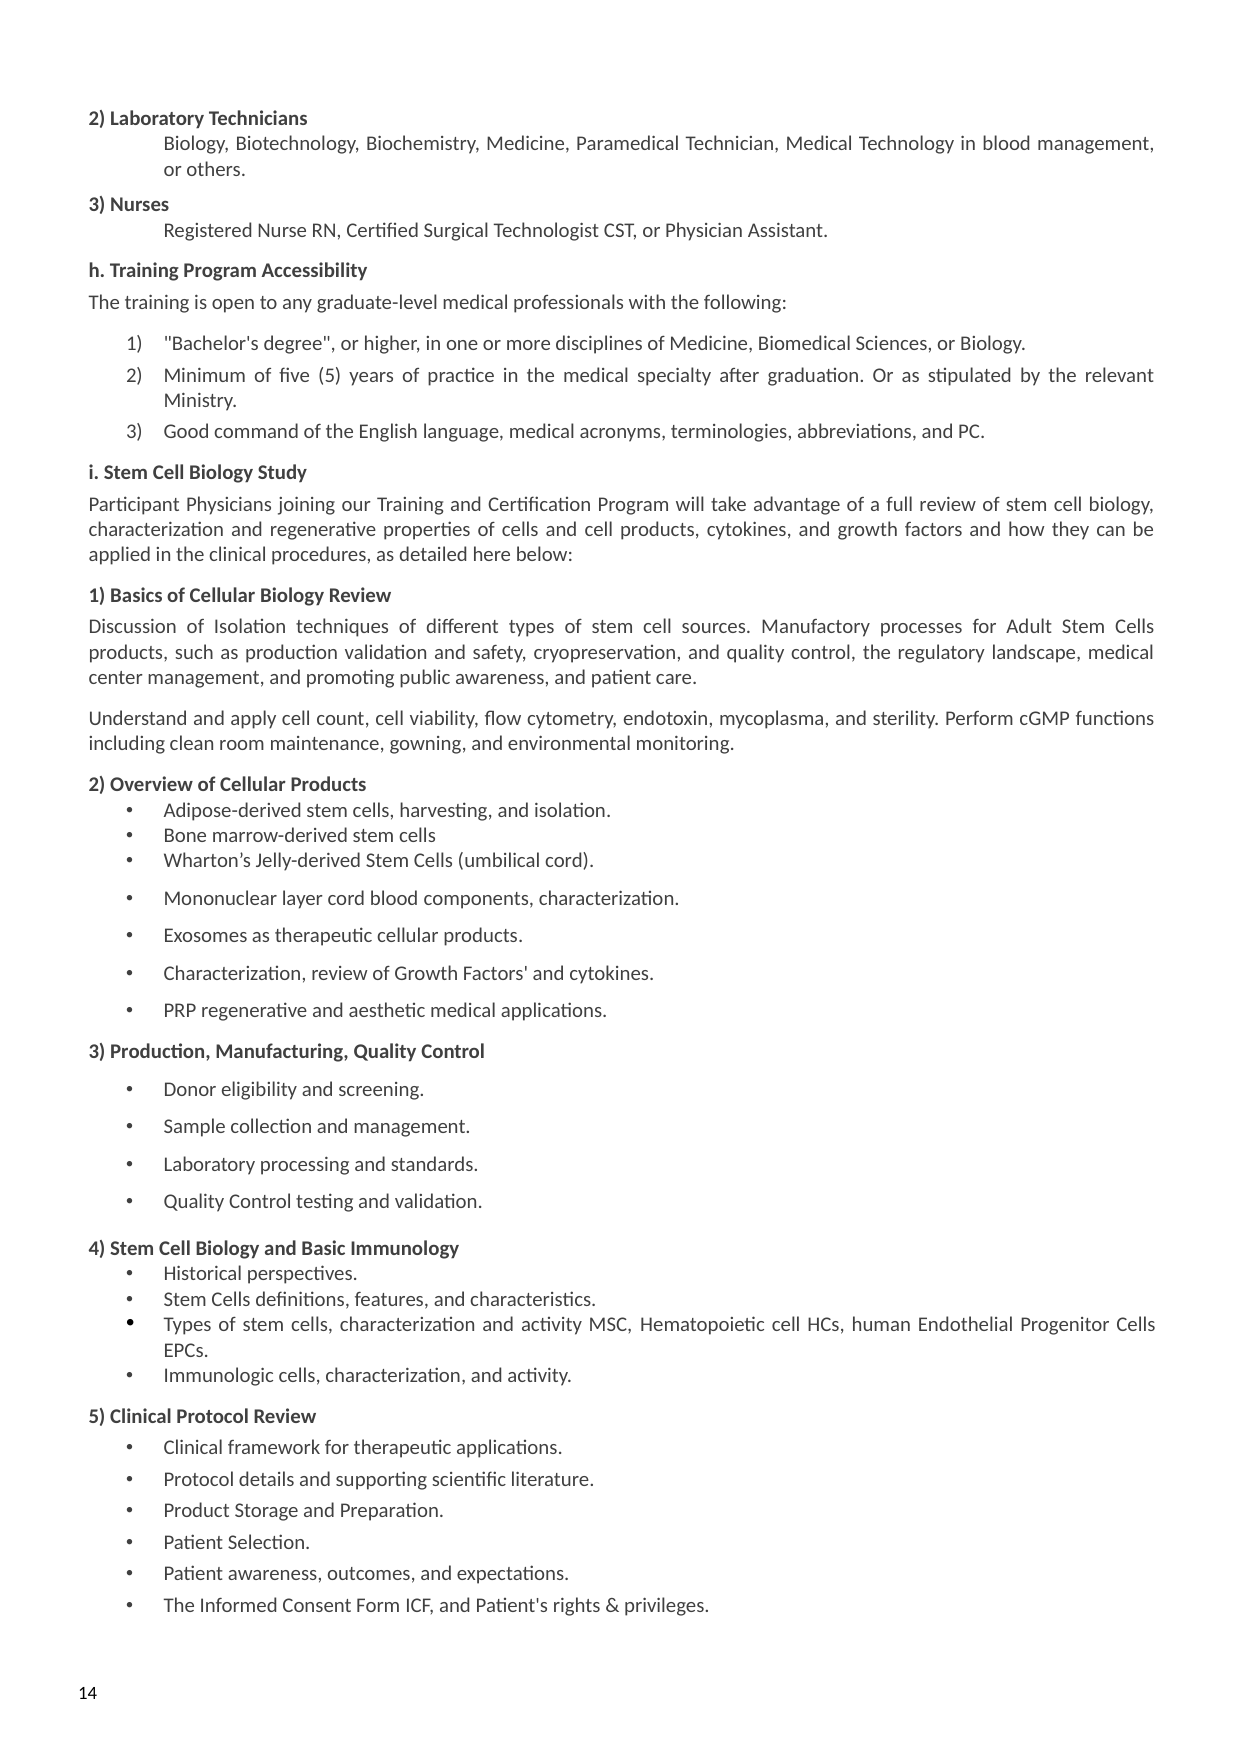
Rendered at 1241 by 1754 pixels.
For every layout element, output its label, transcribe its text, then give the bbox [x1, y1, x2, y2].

table_header American Regenerative Medicine and Stem Cell Therapy Center Comprehensive Preview By: Holland, LLC® Consortium – For Regenerative Medicine Projects for International Partnerships San Diego, CA 92124, U. S. A. “REGENERATIVE MEDICINE AND STEM CELL RESEARCH AND THERAPY CENTER” First, it must be pointed out that this “General Comprehensive Preview” is essentially based in its terms on the requirements of the US FDA, and it is a universal model that reviews the general concept of the Project to establish (Regenerative Medicine and Stem Cell Therapy Centers) currently approved in 167 medical centers in 35 countries worldwide, without relying on specific (administrative or technical) requirements that may be required by any regulatory body interested in the project worldwide, and we have the honor of extensively deliberating and consulting together on the rationale to achieve a common consensus text to realize this Project to meet your needs. 1. The Purpose To establish a highly credible and reliable multi-specialty “Research and Therapeutic Center” in “Regenerative Medicine Research and Applications and Stem Cell Treatment” for the benefit of the investor party, and operating with great responsibility and transparency under its auspices on a one-day-surgery system, under the Good Manufacturing Practice (GMP) form, the directives of the USFDA, and the relevant local authorities to help huge numbers of eligible patients (and noncritical cases) who are constantly being dispatched to receive treatment abroad despite its high cost and the hardship of travel. Giving the patients a new start to enjoy life is what we strive for every day. All our global medical centers use the same internal quality and efficiency regulatory system and receive the same training, scientific and medical qualifications, clinical protocols, medical equipment, technical support, supervision, follow-up, and documentation methods. Teamwork in these centers helps us make the best medical decisions to achieve the best patient outcomes. 2. Our Company “Holland, LLC®” Company (and its consortium 8 companies) was formed and registered in San Diego, CA, USA, under the laws of the State of California, designer and developer of “Regenerative Medicine” projects, with the vision to provide cellular therapy to patients suffering from medical disorders, chronic, degenerative, and genetic diseases worldwide. We are the leaders in designing and developing cutting-edge technologies based on stem cell, and its therapeutic biological properties, supported by leading biologists and biophysicists with a pioneering team in the area of stem cell biology researchers, physicians, and technicians with the experience to deliver the technology to those in need. We do not trade in medical devices, but rather we are a solid educational institution committed to providing science, knowledge, and training to clinicians and public awareness. “Holland, LLC®” Consortium” is keen to establish, develop, and support several state-of-the-art “Stem Cell Research and Therapy Center” specialized multidisciplinary, one-day-surgery facilities in "a Hospital, medical center or a clinic" under the auspices of the investor. Our primary focus is to design and develop novel treatment technologies for human diseases with state-of-the-art, stem cell-based therapies, and participate in setting its ethical rules. Stem Cell-Based Regenerative Medicine provides a new concept for treatments of diseases previously regarded as incurable. The company’s IP, Intellectual Assets, and medical technologies have been developed by our teams working on clinical and applied research and treatment projects at prestigious institutions over the past 18 years to promote and advance science, technology, and Good Practice of Regenerative Medicine applications. 3. Our Team Our Consortium is a coalition of world-class scientists, physicians, researchers, and business individuals. The group integrates state-of-the-art human stem cell technologies with top-level stem cell biotechnology, physics, chemistry, clinical, and therapeutic expertise from academia and industry pioneers in this domain. Our team members have been involved for the last 18 years in the development and writing of stem cell-based scientific studies and clinical protocols for health disorders, chronic, respiratory diseases, burns, spinal cord injuries. Our autologous adult stem cell technologies are well-developed and we have been using them in our worldwide Network (167) Medical Centers to treat many patients for the last 18 years indicates the trust we enjoy among clinicians and patients equally. 4. Project Management The project is managed by the Medical Director doctor appointed by the project owner / investor party. We can also take over the project management task in coordination with the Medical Director, through our international executive team members for the interest of the project owner under agreement between the two contractual parties. 5. Contract Term As a result of the project's reliability, efficiency, and the need for its services, the first contractual term is Five (5) consecutive calendar years, subject to extension by agreement of the two parties or their legal representatives. 6. Our Services (Pre-Opening) Phase I: PROJECT CONSTRUCTION (From Setup to Opening) (#21) We aim to establish an advanced specialized medical center for same-day surgery for treatment with autologous adult stem cells. Our primary responsibilities during the establishment phase and until the center is launched include establishing an integrated and independent specialized medical unit that provides second-generation cell therapy services to qualified patients within the scope of helping in the treatment of more than 23 chronic and incurable diseases. The Price-Quality Ratio of the project design is simply the best as it is non-commercial (we are a not-for-profit organisation); you get a lot of benefits in return. These primary duties can be briefly summarized as follows. Implementation will commence after the signing of the cooperation agreement between the two parties.: Provide US approved advanced cellular therapeutic technologies of the Second Generation regenerative medicine applications: Adipose-derived stem cells, harvesting, and isolation. Bone marrow-derived stem cells Wharton’s Jelly-derived Stem Cells (umbilical cord). Mononuclear layer cord blood components, and characterization. Exosomes as therapeutic cellular products. Autologous PRP burn tissue reconstruction, regenerative and aesthetic medical applications. NK Cells: Innovative immunotherapy therapies using natural killer NK-cells. CAR-T: Chimeric antigen receptor T-cell immunotherapy therapies. Peptides: Therapeutic applications in regenerative medicine. Allogeneic PRP: Platelet-rich plasma from donors. Nanorevive: Nano-regeneration technologies. Characterization, review of GF's & cytokines. Assisting in the application procedures and obtaining the "initial approval" to establish the project from the regulatory body of the Ministry of Health. Assist in complying with MOH requirements through all project establishment stages. Formulate comprehensive assumptions for the project's technical and economic Feasibility Studies. Develop a technical geo-economic assessment study for the recommended center location and the economic viability of the best location. Create floor interior architectural designs for the project (Initial schematic, engineering design development, and final working drawings), and project construction manual. Provide contractors with direct engineering consulting services locally during the construction phases. Offer consultancy for interviews with candidates nominated by the project owner from doctors, technicians, nurses, and local administrators to nominate the most suitable to work in the center. We uniquely provide our exclusive registered clinical surgical protocols for cellular procedures, covering over 23 major chronic hereditary diseases, as well as 15 research protocols and 9 protocols for laboratory cellular procedures. Protocols' validity is to be renewed annually. Provide limited-use licenses for intellectual property rights, Information Assets, exclusive ownership of training programs, exclusive surgical protocols, cell procedure technologies, laboratory medical devices and software, limited recognition for the use of exclusive know-how rights, and medical education curriculum. Supply lab equipment, medical supplies, and consumables, and carry out pilot testing at the project site. Offer comprehensive accredited training for the local team (2 doctors and 1 Lab technician) in regenerative medicine and cell therapy, and granting medical practice certificates and international accreditation in the investor’s country (or abroad). Classroom and hands-on training will be at one of the following locations, provider's option. Cellular therapy center, country of the investor. Training Center, California or Florida, U. S. A. Training Center Brussels, Belgium, Training Center Valencia or Madrid, Spain, Training Center Istanbul, Turkey, Training Center in Cancun, Mexico, Academic Endorsement and Accreditation. Our training certificates are internationally accredited by four prestigious elite universities with prestige and scientific heritage, and distinguished educational and scientific research institutions. Apply risk management program to define risk planning, risk identification, qualitative and quantitative analysis of the risk, risk response, and monitoring the effectiveness of risk management. Provide specialized training for administrative staff in developing skills, managing daily work, and upgrading client service quality (granting certificates). Manage the (first) campaign for stem cell treatment and regenerative medicine public awareness, education, and marketing strategies. Interviewing and medical examination of the number of patients applying for treatment during the establishment period and preparing waiting lists for those qualified to begin treatment from the opening day. When required, provide the project with specialist doctors licensed to work with stem cells to employ them in return for encouraging compensation. Support applications for entry visas to the USA (Mexico and Europe) to enhance the participation of physician candidates in our training programs & medical conferences. To safeguard the rights of our project owners, (its investors, and shareholders), all members at the center are required to sign and adhere to an industry-standard Confidentiality Agreement before their first day of work. All members of the center are required to sign a binding pledge committing to uphold the internal work system during their tenure and for 3 years following their departure. Breaches or misuse will result into heavy monetary fines. Phase II: PROJECT OPERATING SERVICES AND SUPPLY CHAIN PROTECTION (Post-Opening) (#30) To enhance the sustainability of the accredited institutional work and to safeguard the unparalleled service standard, quality, and warranty throughout the contract period, we have designed the below-listed integral package of project operating services, that are considered the most comprehensive and goal-achieving worldwide. The following Project OPERATING Services Package will be automatically launched simultaneously with the opening of the Center to ensure its continuity: Our organization shall appoint a "site ِProject Administrative Manager" for the center to manage its daily activities in cooperation and coordination with the center's medical director. Our organization will cover all costs for the contractual duration. A 24/7 medical and technical advisory services to local physicians to assist in accurate diagnosing and selecting the suitable therapeutic protocol for the targeted patient. This may include office evaluation, physician’s evaluation of X-rays, review of medical records, and telephone consultations. Support from collegial experts around the world. Our global network of over 660 doctors in 167 centers will deliver 24/7 cooperation and instant medical support to the center doctors. Sharing the risks and committing to legal responsibility for the outcomes of applying our surgical protocols in treating patients. Renewal of the annual licenses of the protocols, updating, and adding new ones, at our cost. We maximize revenues, achieve sustainable cash returns on investment, and grow returns while meeting our sales targets. We focus on effective management of invested capital and operating assets and liabilities. We safeguard shareholders' rights and ensure long-term returns. Our policy is to balancing business prospects with financial needs for the Project sustainability and growth investments. Our US medical and technical team will, at our cost, make, four (4) annual visits to the center from the United States for training and to renew procedures. We uniquely provide a free product lifetime manufacturer's WARRANTY for lab devices and equipment lifespan, and a free maintenance service throughout the contract period, including the replacement of factory-defective units with new ones at all times at our cost. We apply risk management and internal governance system support, our international executive team will directly supervise and oversee the center's daily activities 24 hours a day, throughout the year. We locally conduct four (4) medical awareness and educational Marketing Campaign Programs each year, including digital media, live seminars, conferences, workshops, and online meetings for the public, doctors, researchers, and scientists that include patient recruitment and education. Provide, at our cost, marketing and technical data on cellular products, brochures, educational materials, medical literature, posters, pictures, and videos to aid in sales. We grant the Center, at our cost, the right to use our documentation and data center and software to issue MOH monthly digital Work reports, and to document and record medical reports. Ensure a stable supply chain against price fluctuations for the center’s daily needs by providing the necessary medical disposables for the center’s operation. We launch a “Medical Tourism” program to attract new patient tourists, visitors, and those from neighboring countries to the center generating additional income. We provide training for the employees or Sales Associates of the Center to gain a sufficient level of effective sales techniques, and therapy knowledge, features, benefits, use, and its marketable attributes. We will firmly grant the limited right to use our exclusive intangible assets such as trade names and reputation, logos, proprietary technologies, copyrights, websites, and software licenses. We will pro-actively collaborate with health insurance providers and banks to offer preferential payment loan terms for the center's clients, or the treatment cost could be covered by the government. We will grant direct access to our research network database to view reports and studies in the latest regenerative medicine clinical trials. We will follow up on patients' medical condition after therapeutic procedures for Five (5) consecutive years to document treatment safety and efficacy. We will actively contribute to improving local medical competencies through conferences, seminars, specialized training and education courses in regenerative medicine. The center's research activities will be significantly enhanced through twinning opportunities and hosting doctors from partnering institutions for graduate studies in regenerative medicine at elite American universities in the U.S. Provide patient referrals to generate additional income. Offer personal liability insurance for doctors and nurses from companies like Lloyd's International Insurance or others, against a suitable additional cost. Apply and evaluate the center’s key performance indicators (KPI 's) to improve and differentiate it from other competing projects in the region. Assist your research team in conducting and publishing studies, research results, and clinical trials in regenerative medicine in trusted international medical circulars. Help with visa applications to the U.S. (Mexico and Europe) to facilitate the participation of qualified doctors in our medical courses, conferences, scientific seminars, and periodic workshops for the contract period. Support the creation of a strong and sustainable project competitiveness programs in the regional market. Assist in planning and implementing significant project expansions, both horizontal and vertical, starting from the second year, that are to be funded by project net profits generated in year one. The Center offers free Community initiatives that provide essential treatment annually to help patients in need, including those facing financial hardships, individuals with disabilities, and clinical research volunteers, all at no cost. We are committed to providing the following unique features and benefits in our international partnerships to support investments and ensure project success in order to have a strong competitive edge. Highly Reliable Business Partnership. High-quality, certified products and independent solutions. Up to 40% price discounts advantage compared to other current market options. Save costs with full project ownership. Minimize time loss and use fewer resources. High-quality, cost-effective components. On-time delivery of machines and consumables Continuous training & education live & on-line. To ensure Project Sustainability, we stand out from others by providing (51) unique services. 7. Cost of Comprehensive Post-Opening Operating Services The compensation value for all actual costs of the comprehensive technical and consulting Operating Services (paragraph 1 - Phase II) above will be covered by the project's revenues. This is a collaborative approach to invest in supporting project infrastructure, design, planning, development, data upgrading, and management, to create unique and sustainable positive financial results, revenue outcomes and value; providing knowledge and ability throughout the largest package of effective services to maximize owners' (and shareholders') returns, establishing a competitive sustainable, resilient, and thriving project ideal business model. 8. Intellectual Property (IP) and Intellectual Assets (IA) Our Corporation is cautious not to disclose our intellectual assets in the area of cell culture procedures, research and technologies of cell types, and combinations of cell types used. We view our intellectual assets (trade secrets) as equally important as our IP. Our strategy includes the procurement of domestic and US and foreign patents in key markets for novel technologies relating to our core technology as well as such collateral technologies that are intended for product development and commercialization. While we disclose compositions and processes in our patents, not all processes are disclosed and remain as intellectual assets (trade secrets) within the corporation. This exclusive property also includes the intangible assets represented by the intangible moral rights associated with the use and attribution of our trade names, logos, goodwill, patents, copyrights, and our websites and social media platforms as well as acquisition rights of software licenses we use. 9. Project Business Model Strategy We provide intensive, hands-on stem cell training to qualified physicians and high-level medical professionals worldwide. Our curriculum includes everything from regenerative medicine fundamentals to the latest peer-reviewed medical protocols to equip physicians with deep knowledge and the latest in regenerative medicine techniques. Through our stem cell training programs, we enable physicians to provide life-changing medical solutions for patients. We share the latest therapeutic methods, medical know-how, and technological facilities with medical professionals through our courses, seminars, conferences, and workshops on regenerative medicine science, stem cell therapy, and cellular treatment procedures. We establish an accredited licensed treatment center multispecialty, equipped with an (in-house) laboratory specialized in doing cellular therapy lab procedures and licensing the med and technical team. We intentionally avoid and correct inaccurate misconceptions regarding stem cell-based treatment applications whenever necessary. Our promotional rhetoric is evidence-based and does not go beyond credible safety and efficacy data and relevant regulatory approvals. 10. Our Stem Cell Treatment Technologies Our medical and scientific research team has well-developed autologous adult stem cell technologies which are currently applied in our (167) medical centers globally to treat many diseases. In consent with the MOH regulations, the training covers the following three advanced innovative clinical technologies in regenerative medicine and investigational stem cell research and treatment: Autologous adult adipose-derived SC Treatment Autologous Bone-Marrow-derived SC Treatment Autologous adult Platelet-Rich-Plasma isolation and processing 11. Our Clinical Protocols Our team has developed advanced and efficient clinical peer-reviewed protocols for the treatment of several types of chronic diseases using immunotherapy as a leading advancement in medical science, with rigorously evaluating the quality, safety, and effectiveness of each new cellular intervention. They are extensively validated to ensure specificity, enabling faster progress in target validation, pathway discovery, disease research, consistent, reliable results, and more. These clear, comprehensive, and up-to-date protocols from our experts and collaborators will help doing clinical procedures with consistent, accurate results. We do not claim, intentionally or implied, that any applications (or potential applications) or therapies using autologous adult stem cells can work for any disease condition listed below or not listed, rather we endorse our solid scientific protocols backed by evidence-based positive results, and this is what we announce to the patients and urge them to do their research (consulting with family members and their doctors) based on the options we give them so that they can make their best voluntary informed decision. All of our approved cellular treatment protocols, in addition to our clinical 23 protocols in (procedures for aspiration of adipose tissue) in the clinic, and cell processing 5 protocols (harvesting of SVF cells from adipose tissue) in the laboratory, are to be disclosed after concluding the contract. Our unique stem cell transplant (23) clinical protocols are our registered scientific product of Intellectual Asset IA proprietary accredited for medical procedures and stem cell treatment technologies. These protocols provide a novel platform from advanced therapies to clinical preliminary diagnostics to bring successful solutions to patients and are considered a ground breakthrough to develop more future protocols shifting the traditional clinical therapeutic paradigm. a. Health Services and Clinical Therapeutic Protocol Applications The medical center health services apply our clinical protocols for therapeutic procedures to help in treating the following disorders: Autism Spectrum Disorders, Parkinson's, Diabetes T1, T2; Critical Limb Ischemia; Diabetic foot, Duchenne Muscular Dystrophy DMD, Alopecia, Congestive Heart Failure, Status Post Stroke, Multiple Sclerosis MS, Rheumatoid Arthritis, Osteoarthritis, Orthopedic conditions (intra-articular injections), Multiple Spinal Cord Injuries, Spinal Muscular Atrophy, Chronic Obstructive Pulmonary Disease COPD, Pulmonary Fibrosis, Angiotrophic Lateral Sclerosis ALS, Macular Degeneration, Renal Failure, Systemic Lupus Erythematosus, Erectile Dysfunction ED, Incontinence, Facial Cell Assisted Fat Transfer (Aesthetic), General Anti-Aging, Neurological (several), Autoimmune (several). In addition to reconstructive, cosmetic and reformation treatment applications for face, body and extremities, skin burns, scars, and hair transplantation. These protocols are done in the physician’s office (in minor surgery outpatient room under conscious local anesthesia), using autologous adult stem cells at the point-of-care, within the same procedure on the same day, with minimal manipulation and minimum risk, without violation of current FDA instructions or the applicable MOH regulations. In addition to our laboratory protocols for processing the biological product and isolating stem cells. Our 10 research, 5 clinical procedures, and 23 therapeutic protocols have been refined at the University of California, San Diego UCSD School of Medicine where many of our staff currently work or have worked in the past. We work around the clock and tirelessly, as we make more progress we shall add more stem cell treatment options for more diseases to maintain our pioneering status of the most advanced and comprehensive stem cell therapy program using cutting-edge technology of cellular treatment. 12. Cellular Treatment and Cellular Products We have pioneered an advanced and comprehensive stem cell therapy program and offer treatment at large using cutting-edge technologies of stem cell therapy. The intended therapeutic use of stem cells is homologous and within the cells' native physiological context. for example, the transplantation of hematopoietic stem cells to regenerate the blood, or the use of adipose-derived stem cells to support osteoarthritis. In cellular treatments, autologous adult stem cells (from adipose tissue or bone marrow aspirate) are used, in line with the Federal Instructions of the US FDA and the Regulations of the Ministry of Health. 13. Stem Cell Treatment Standard Operating Procedure SOP Autologous adult stem cell procedures are delivered in a hospital, or a medical center. After informing the patient of the medical data about his condition, and signing the Informed Consent Form ICF (by the patient, or one of his parents or his legal guardian), stem cells are removed under local anesthesia from a patient’s bone marrow, or adipose tissue, then stem cells will be processed using U.S. FDA processes and in line with MOH regulations, in the stem cell lab for cell deproteinization, homogenization, centrifugation, purification, desalting elution, neutralization, incubation, stabilization, characterizing, quality check, and quantification as per the intended cellular therapeutic application, then transplanted to the patient using various methods depending on the type and severity of the disease and the patient condition, such as intravenous administering, via a catheter using angiography, or direct injection into the target area by way of surgery, or retrobulbar injection for the best therapeutic benefit. As per the nature of the illness, Bone Marrow derived Hematopoietic Stem Cells and Autologous Adult Mesenchymal Stem Cells are harvested from Bone-Marrow-derived Stem Cells (or autologous adult stem cells derived from adipose tissue). It is extracted from the marrow aspirate of the iliac crest (the medullary space) at the top of the hip bone, by a thick (Trocar, or Trochar, puncture needle) that reaches the iliac crest, and bone marrow aspirate is sucked out of it under local anesthesia (conscious) in complete safety. Stromal Vascular Fraction (SVF) is harvested from adipose tissue (from the lower abdomen or the inner side of the thigh) by a minimally invasive procedure, completely safely under local anesthesia in a completely sterile, closed, and controlled procedure. Isolation of the SVF cells from fat tissue is a rather simple process. The complete process, including pre-conscious local anesthesia procedure, isolation, and the injection of Stromal Vascular Fraction SVF cells only takes about four (4) hours and is performed in a clinic. The procedure is usually well tolerated and has been clinically confirmed as safe and effective within scientifically and ethically accepted high ranges. a. Outpatient Preparation Doctors spend 20-30 minutes with patients doing a brief history and physical examination and answering questions. The goal is to confirm the treatment plan and do a simple check of the heart and lungs. Patients are then taken to the treatment room where the surgical assistant (Registered Nurse RN, Certified Surgical Technologist CST, or Physician Assistant) and the treating physician greet them, confirm allergies, treatment plan, site for harvesting, and eventual deployment. Once this is confirmed, the patient is prepared for mini liposuction. Patients will be handed pre-operative written instructions and medication instructions. It will be explained that although this is a minor procedure involving a small puncture, it could be expected to be “mild sore” for a couple of days. b. The Clinical Procedure After injecting the local anesthetic, fat tissue is obtained via liposuction. Next, the patient is taken to a comfortable room to rest. The data report is saved and placed on the patient’s chart. The physician fills out an operative report after the procedure and cell counting. c. Deployment Protocols The biological product is treated in the laboratory with minimal degrees of external manipulation and processing to separate the cells of the Stromal Vascular Fraction SVF from the adipose tissue collected from the patient, purify them, rinse and filter them, determine cell viability, safety, and number to prepare them for deployment in the disease site in the patient’s body. The laboratory closed procedure takes about three hours. When the Stromal Vascular Fraction material is ready, deployment is performed by the licensed specialized physician according to prescribed research protocols by the treatment team depending on the condition being treated. In some complex illness cases (such as spinal cord injuries, heart, lung, urinary tract, or other ailments), the licensed specialist physicians in the center may, following a signed written agreement, pursue the assistance of a consultant, or specialist physician in such complex cases, to administer the stem cell injection procedure at the designated site in the patient’s body. This is following the medical specialty and expertise of the external physician colleague (an outsourcing contractor) assisted by the medical and nursing backing team at the center. d. Patient Discharge The patient is then given discharge instructions, with a package of recommendations, instructions, and contact information, and sent home. Post-procedure follow-up. Subjective and objective outcomes are followed up at baseline, quarterly for 60 months, and then annually to document each case. In more detail, the center follows up on potential adverse events with the patient when they occur and records them according to the following varying periods: at the time of the procedure, one day after the therapeutic procedure, after one week, after one month, every three months up to 60 months (5 years), then every year. It is unlikely to expect any negative effects after one year, although the center will continue to monitor and document the condition of its patients throughout their lives (as long as possible). 14. Types of Stem Cells We Use Autologous Adult Stem Cells are collected from Bone marrow or Adipose-derived stem cells in an autologous transplant, the patient donates stem cells to himself/ herself. This procedure is carried out under the US FDA instructions, and the relevant local regulations. Adult (somatic) stem cells, which include mesenchymal stem cells (MSCs) are further divided into non-culture forms, also known as Stromal Vascular Fraction (SVF). Currently, two common types of MSCs are easy to use, in the bone marrow (bone marrow), and in adipose tissue - which is a more abundant and widely available source of cells in the body, compared to bone marrow. Adipose tissue can be harvested in large quantities from several areas of the body, with minimal risk of morbidity. On average, Bone marrow produces 500,000 stem cells per one cubic centimeter, and the availability of these bone marrow-derived stem cells declines after age 55 in all patients, while an average between 30 million and 99 million of stem cells can be isolated per cubic centimeter from human adipose (fat) tissue. Adipose-derived stromal cells (ADSCs) meet the following three minimal criteria: (i) plastic adherence; (ii) expression of CD34+/CD45−/CD31−/CD13+/CD73+/CD90+ markers; and (iii) tri-lineage differentiation potential. Briefly: 1). Autologous Adult Stem Cells (donor and recipient are the same person): a. Adult stem cells of the vascular tissue complex (SVF) from mesenchymal cells derived from adipose tissue- Adipose-derived Mesenchymal Stromal Vascular Fraction (SVF) Stem Cells. b. Adult mesenchymal stem cells and bone marrow-derived adult hematopoietic stem cells (BMSCs)- Bone marrow-derived Mesenchymal and Hematopoietic Stem Cells HSC's. c. Platelet-Rich Plasma PRP (autologous and allogeneic) contains growth elements. 2) Allogeneic adult stem cells (from a donor) may be used from the following sources, under our approved procedural protocols and per applicable laws in each country. Umbilical cord blood UCB Placental blood and placental tissue Wharton's Jelly Malevolencies Stem Cells Peripheral fluid (in the uterine sac) Venous Blood Exosomes NK-Cells CAR-T Cells (genetically modified for Cancer treatment) 15. Project Description The specific project design reflects a multi-specialty Medical Center operating in a same-day-surgery system under the regulations of the Ministry of Health, and relevant laws. The Center adopts the comprehensiveness principle in providing regenerative medicine and adult autologous stem cell research and therapeutic services under one roof, working within one well-organized and self-disciplined team actively participate in developing ideas and proposals away from administrative or routine complexities to help patients recover from (or relieve pain derived from) several disorders, chronic degenerative and aging diseases, blood and autoimmune diseases, skin burn restoration, and necessary aesthetic improvements, using adult autologous stem cells from bone marrow, adipose tissue, and platelet-rich blood plasma and cell growth factors. The center caters to scientific research in regenerative medicine and encourages local academicians, scientists, researchers, and physicians to carry out their studies, research, and investigational clinical trials at its laboratories assisted by its medical and technical staff. The center applies the U.S. most advanced techniques and contemporary clinical protocols in regenerative medicine and stem cell therapy that are currently in use by 167 medical centers in 35 countries and according to U.S. FDA Federal Regulations. 16. Project Infrastructure (assumption) The Stem Cell Research and Treatment center will be established under the technical and engineering requirements of the MOH, related to the establishment of a research and treatment center in Regenerative Medicine and Stem Cell applications. a. Plot Area and Geographical Location The area of the plot of land on which the center is to be constructed ranges about (200 sq.m.) and up to (1000 sq.m.), or larger, depending on the volume of the investment and available financing fund. The plot is to be on a main (public) road, or in a service area, provided that the necessary permits for construction are obtained from the relevant regulatory authorities. b. The Building The center is to be established in a building, with one or more ground floors, within a hospital, or in an independently located facility, but close to a hospital within the geographical area, to manage an emergency or other complications that may arise during the operation. An ideal center will have about 20-22 sectional workspaces. c. Facilities of the Center Consultation clinics (doctor's office) of not less than two (4), with an area not less than (4 x 4 meters) for each, containing an attached bathroom, and recovery area. Attached laboratory specializes in producing platelet-rich plasma, separating blood cells, and producing cells and dealing with them. It includes air filtration technology and engineering design specifications approved in operating rooms. Administrative Wing, which will include the director's office, personal assistant, nursing and technical staff rooms, other rooms for admin officer, accountant, general and technical services, doctors’ lounge, etc.). Details: The suggested concept for the building of the following facilities is subject to the number of eligible physicians available, and number of cellular treatments to be carried out per day. (All details will be disclosed after conclusion of the contract). We can think together to build the best practical vision for the center to satisfy the Societal needs of the patient at the highest possible level of quality, well-being, and luxury. There is a crucial positive impact to reducing the construction cost and time when building the center in a working hospital (investment capital will be far much less). Due to the availability of the most requirements for the project’s infrastructure in the hospital location. Our technical team (doctors, engineers, and technicians) will attend and supervise the construction phases until the opening and inauguration of the center. 17. Preparation and Completion Time The period of establishment, preparation, and operation of the center depends largely on flexibility in obtaining regulatory approvals from the relevant government agencies, as well as the planned size of the center and the type and number of cellular treatment services provided. It can be noted with confidence, from our experiences gained from the establishment of the current medical centers, that the time required to establish the center from the date of receiving the contractual payment from the beneficiary (and handing over the qualified vacant location designated for the project, with all regulatory permits, cooling, electricity and fire-fighting systems in place), until the opening day is about (4) four months. The opening ceremony will take place in the next (the fifth) month. 18. Project Construction Phases SERVICE 1 - PROJECT PREPARATION Preparation and establishment “Cell Therapy Center” This service includes, but is not limited to, the following: Contribution to satisfy local regulatory requirements, Project technical and economic feasibility studies, Market research, Patient safety and public awareness programs, Project concept general design, Project interior design, License rights to use our U.S. registered therapeutic protocols and cellular technologies transfer, Supply, installation, and commissioning of Lab and doctor equipment, International tailored training and accreditation certification for all operating staff, Site construction direct supervision and follow-up, Project preliminary and final inspection work, Others. SERVICE 2 – LABORATORY PROJECT PREPARATION. Preparation and establishment of an annexed laboratory for Regenerative Medicine and Cellular Therapy Applications. This service includes, but is not limited to, the following: Submitting a feasibility study for the annexed Specialized Laboratory requirements (not a standalone general service laboratory type), training technicians, and issuing an approved international practice certificate for them. We design the complete annexed laboratory: Workstations, laboratory medical furniture, and analytical systems as well as carry out the supply chain and supply chain for the complete annexed laboratory facilities respectively. When building a new laboratory space, our design team typically includes an architect, contractor, installer, electrician, mechanic, plumber, manager, and involvement of the laboratory manager. Note: The Beneficiary Party (Owners and Management of the Medical Center) shall assist to provide appropriate personal safety and accommodation requirements (housing and accommodation) in its country for the first party team during the construction period. The dynamic nature of biomedical research and the cost of laboratory construction have led to the predominant use of a modular (typical) design that allows the in-house laboratory to be reconfigured and expanded as needed while keeping construction costs to a minimum. Pre-project work: Initial general assessment and requirements assessment for set-up, installation, and commissioning of a comprehensive high-handling in-house laboratory specializing in regenerative medicine applications, cell therapy, and tissue handling, preparation of initial report, cost, and delivery time. SERVICE 3 – TRAINING AND CERTIFICATION Training program and accredited Certification license to practice research and therapeutics in regenerative medicine and stem cell applications. For details, please refer to Clause (Training Programs) of this document. SERVICE 4 - MEDICAL EQUIPMENT, TOOLS, SUPPLIES AND CONSUMABLES. Our products are Peer-reviewed and compliant with the US FDA Good Manufacturing Practice (GMP) system that ensures all items are produced and controlled according to approved Quality Standards. Appendix (A) to this document - Supply of medical equipment, tools, and supplies for the Project. Note: The beneficiary party (Cell Therapy Center) is obligated to purchase and supply medical services and materials (devices, tools, medical supplies), and consumables (kits at preferential prices), necessary to carry out the work of the center, exclusively from Holland Limited for the duration of the legal working period of the establishment. SERVICE 5 – TECHNOLOGY TRANSFER (IP) AND (IA) INTANGIBLE RIGHTS Clause (12) - Intellectual Property and Intellectual Assets. The following order outlines the various phases of project establishment and development. Phase 1: Project Construction and Validation Applying for a Preliminary Regulatory Permit to start the work. General planning of project structure and infrastructure. Preparing feasibility studies & estimated cost schedule. Project management and supervision during execution phases. Site selection and remodeling. Facility Design. Facility general setup. Phase 2: Laboratory Set-Up, Installation, and Pilot Test General lab setup. Interview candidates and team building. Equipment and Supplies Ordering and Manufacturing. Environmental check Equipment and installation. Quality control Equipment and installation. Cell processing Equipment and installation. Phase 3: Technology Transfer and Development Autologous adult adipose-derived stem cells treatment protocols and clinical applications. Autologous adult bone marrow-derived stem cells treatment protocols and clinical applications. PRP Isolation and transfer protocols and clinical applications. Environmental Contamination Test. Site Inspection and adding improvements. Final Testing and Optimization. Final Certification of Safety Operation. Phase 4: Training and Certification Doing training as per the prescribed curriculum. Review facility management. Autologous Adult Stem Cells Isolation/ Deployment. Standard Operating Procedures for Quality Control. Coordinating with the regulatory authority in the relevant Ministry to approve the project after meeting the requirements of the second on-site inspection. Center launching ceremony. 19. Project Operating Structure a. Manpower The first year, the project shall consist of the following medical, technical, administrative, and service staff. The suggested number of employees depends on the size of the center, the allocated funds, and the number and types of cellular treatments offered to patients. b. Laboratory Staff (in-house Lab to the Center) A well-trained and well-organized laboratory staff is the key to any successful operation, and it needs to be aware of the repercussions that its actions may have on the biological safety of the products that it manufactures. The person in charge of handling the biological products must be fully acquainted with the theoretical and practical foundations of working with biological materials under a controlled closed sterility environment for cells to be used in clinical procedures within high manufacturing standards. The staff should be well-versed in current regulations on health quality, hygiene, biosafety, and the disposal of waste, as well as practical experience in microbiology. 20. Training Programs Our comprehensive, academically accredited training programs provide physicians (and their assisting teams) interested in learning the applications of cellular therapies, the training methodology and its contemporary methods in scientific research, clinical procedures, the use of tools, protocols, and medical standards, highlighting patient rights and professional ethics to serve the patient. This licensing certification training program offers a cohesive curriculum designed to provide precise instruction in the basic concepts of cellular behavior, laboratory processes, and their practical application at the clinic or physician level. The program provides physicians with detailed instructions and hands-on practice for collecting all tissue samples, using laboratory equipment, processing, isolation protocols, and dosification when utilizing cellular products, and deploying treatment to the patient. Having this information at hand is vital to succeed in managing effective cellular products, allowing concerned persons to know every step of the cellular process and control its quality. a. Training Location At either one of the following locations (and others), subject to training team availability at place and time. Central Training Facility, California or Florida, U. S. A. Training Center Brussels, Belgium Training Center Valencia or Madrid, Spain Training Center Istanbul, Turkey Country of the investor/ owner b. Training and Certification The cellular therapy training and certification program covers harvesting, processing, and clinical application protocols of Adipose-Derived Stem Cells and Bone Marrow-Derived Stem Cells, as well as PRP isolation and applications, besides other important subjects. Our instructors and lecturers make up a team of (28) professionals of highly qualified scientists, researchers, surgeons, technicians, and nurses with multiple specialties in medicine, biotechnology, and biomolecular sciences. The team members have been academically educated at the most prestigious medical schools in the United States (and abroad) and have been working on clinical trials and clinical applications in "Regenerative Medicine and Stem Cell Therapy" for the past 18 years. c. International Certification Joint Accreditation and Endorsement Our training certification is internationally accredited and endorsed, among other educational institutions, by 4 prestigious universities and their elite scientific education and Research Institutions: d. Custom-Made Comprehensive Training Course (We reserve the right to make modifications). “The Curriculum of this comprehensive training has been specifically designed to meet the requirements of research and therapeutic knowledge in Regenerative Medicine, Stem Cell Research, and its Clinical Applications.” The training curriculum is part of medical research closely related to tissue engineering, biomedicine, molecular medicine, stem cells, organ and tissue transplantation, and immunotherapy to acquire the necessary theoretical and practical knowledge in this field. It includes the basics of regenerative medicine, technology and techniques for studying genetics and molecular medicine, and the development of various skills and techniques in molecular, cellular and clinical applications to achieve regenerative therapy. The total number of training hours (120 academic hours in 37 modules) of study, as follows (for clinicians and technicians): The Training Course curriculum includes over (35) modules, a full-time classroom, and hands-on for (40) academic hours for a whole calendar week. Another two (2) modules of Online training at a rate of (2x40=80) academic hours, for (8) weeks on 2 academic hours per day. e. Training Sessions Curriculum (We reserve the right to make modifications). Stem Cell Biology and Stromal Vascular Fraction SVF; Regenerative Medicine Applications and Stem Cell Treatment Technologies; Stem Cell Treatment Regulatory Permits and Restrictions - Unified Standard Measures; Clinical Trial and Research Database handbook; Exclusive Proprietary Registered Stem Cell Treatment "Protocols”; Hands-On Training: Operative Pre-Post Instructions; Practical experience in SVF, bone marrow, and fat tissue collection; Puncture, extraction, and filtering techniques; Harvesting and Freezing stem cells (perform counts and flow), cellular counting methodology, formulae, and equations; Laboratory Training: Laboratory Protocols, cellular treatment laboratory equipment, calibration, usage, and maintenance; Quality Control: Flow Cytometry, endotoxin, sterility, mycoplasma, gowning to enter clean room, clean room Maintenance, and Environmental monitoring; Work Integrity - Patients' Lawful Rights and Dignity; "U. S. Institutional Review Board IRB"-approved Patient Voluntary “Informed Consent Forms ICF”; Turn-key business model of the stem cell treatment center/ clinic, including management of patient communication, forms, awareness, team building, Good Clinical Practice (GCP) management, finance, and practice ethics (Guidance for Industry); Front Desk and Reception Staff on-site training program incl. "Management Skills Development", “Customer Service Psychology”, “Telephone Call Techniques”, and “Art of Handling Angry Customers”; Medical Business Admin, including IT and Report Documentation; Explanation of U. S. A. (or other destination) visit-visa "Invitation Letter” Support Program (to the relevant Embassy) to attend the training; Project Set Up and Roll out and Frequently Asked Questions (FAQ). f. Number of Trainees To achieve the best results from the theoretical and practical training of the participant physicians, the number of trainees is determined by (4) physicians, though. There is special theoretical and practical training for laboratory technicians. The required number of participant physicians may be increased against additional actual cost. If the training is held outside the project country, the project owner shall bear the cost of flight (economy class) and hotel accommodation, issuing a travel visa and the other expenses for its participants. g. Medical Specialties to Join the Training We expect participants to be highly proficient and skillful (from any of the following medical and biological specialties). 1) Physicians Plastic Surgeon, Cosmetic Surgeon, Hematologist, GP, Oncologist, Orthopedist, Dermatologist, Urologist, Neurologist, Vascular Surgeon, Cardiologist, Internist, Gastroenterologist, Pain Management, Gynecologist, Sports Medicine, or others. 2) Laboratory Technicians Biology, Biotechnology, Biochemistry, Medicine, Paramedical Technician, Medical Technology in blood management, or others. 3) Nurses Registered Nurse RN, Certified Surgical Technologist CST, or Physician Assistant. h. Training Program Accessibility The training is open to any graduate-level medical professionals with the following: "Bachelor's degree", or higher, in one or more disciplines of Medicine, Biomedical Sciences, or Biology. Minimum of five (5) years of practice in the medical specialty after graduation. Or as stipulated by the relevant Ministry. Good command of the English language, medical acronyms, terminologies, abbreviations, and PC. i. Stem Cell Biology Study Participant Physicians joining our Training and Certification Program will take advantage of a full review of stem cell biology, characterization and regenerative properties of cells and cell products, cytokines, and growth factors and how they can be applied in the clinical procedures, as detailed here below: 1) Basics of Cellular Biology Review Discussion of Isolation techniques of different types of stem cell sources. Manufactory processes for Adult Stem Cells products, such as production validation and safety, cryopreservation, and quality control, the regulatory landscape, medical center management, and promoting public awareness, and patient care. Understand and apply cell count, cell viability, flow cytometry, endotoxin, mycoplasma, and sterility. Perform cGMP functions including clean room maintenance, gowning, and environmental monitoring. 2) Overview of Cellular Products Adipose-derived stem cells, harvesting, and isolation. Bone marrow-derived stem cells Wharton’s Jelly-derived Stem Cells (umbilical cord). Mononuclear layer cord blood components, characterization. Exosomes as therapeutic cellular products. Characterization, review of Growth Factors' and cytokines. PRP regenerative and aesthetic medical applications. 3) Production, Manufacturing, Quality Control Donor eligibility and screening. Sample collection and management. Laboratory processing and standards. Quality Control testing and validation. 4) Stem Cell Biology and Basic Immunology Historical perspectives. Stem Cells definitions, features, and characteristics. Types of stem cells, characterization and activity MSC, Hematopoietic cell HCs, human Endothelial Progenitor Cells EPCs. Immunologic cells, characterization, and activity. 5) Clinical Protocol Review Clinical framework for therapeutic applications. Protocol details and supporting scientific literature. Product Storage and Preparation. Patient Selection. Patient awareness, outcomes, and expectations. The Informed Consent Form ICF, and Patient's rights & privileges. 6) Cellular Center Regulatory Overview Status of regulation for autologous (and allogeneic) therapies. US FDA Stands and Moratorium Regulations. HCT/P (Human cells, tissues, and cellular and tissue-based product) Regulation Overview. Structural vs Cellular Tissue. Minimal Manipulation Considerations. Homologous use of concepts and discussion. 7) Educational Marketing & Center Management Strategies Business basics for starting a RM center. The importance of copywriting in content marketing. Basic strategies for patient acquisition and care. Basic design and awareness video production tips. How to build your marketing team for growth. Branding awareness, trust, and likeness. Social media educational marketing: YouTube, Facebook, Instagram, and others. Influencer Marketing strategies. Sales technique and overcoming objections. Art of Customer Service, Telephone Answering Technique, Handling Angry Customers, Customer Service Psychology, and other subjects. 8) Hands-On Experience Training Demonstration of patient preparation and injection in 2 to 3 live cases of multiple clinical applications. The hands-on experience training (for physicians and lab technicians) covers the following topics: For Physicians: Operative Pre-Post Instructions. Practical experience in fat tissue collection. Puncture, extraction, and filtering techniques. Lipo-aspirate Extraction (Mini Liposuction Procedure). Bone Marrow Extraction and Administration. Dosing of required cellular therapeutic procedures. Exosomes Vesicles Therapy. For Medical Lab Technicians: Adipose-Derived Stem Cells lab isolation. Platelet Rich Plasma lab isolation. Practical experience in SVF insulation, washing, digestion, and centrifugation stages. Photo-activation techniques and cellular counting. Defrosting and freezing techniques for cellular products. Handling liquid nitrogen freezers. Equipment operation, maintenance, and practical experience under supervision. Reintroduction of the culture of Mesenchymal Cells. 21. QC and Standard Operating Procedures (SOPs) Having firm control of the processes, inputs, infrastructure, and intermediate products assures that the final products or services made comply with the minimum quality requirements established both nationally and internationally, and allows physicians to avoid and detect in a timely and efficient manner any errors present in the products. Quality control strategy is used to ensure care and continuous improvement in the quality offered by the products. The generation of a program of periodic general monitoring of the storage laboratory and processing of biological samples is necessary, as are records of cleanliness, maintenance, document reviews, and regular updating. Standard Operating Procedures (SOPs) are written documents containing step-by-step instructions on how to complete a work task or handle a particular situation when it arises in the workplace. SOPs are used to ensure consistent and reproducible results with clear instructions and are critical to maintaining consistent performance. The laboratory should write SOPs in a standard format for all laboratory activities, to ensure consistency, quality, and reliability, as well as the quality of the data generated. 22. R & D of Cellular Treatment Applications We aim to accelerate the process of transforming promising stem cell research and clinical trials into treatments and making them available to clinicians and patients. Scientists and researchers are strongly encouraged to explore new protocols in stem cells and regenerative medicine, developing cellular derivatives and converting them into therapeutic applied projects to help patients. Our network of scientists and researchers work closely with patients, educators, physicians, regulators, and policymakers to foster engagement and develop materials that promote stem cell technology, such as producing autologous blood vessels, heart valves, pancreas, musculoskeletal tissue, cartilage, skin, and more. All research data is collected, and results will be published in peer-reviewed publications and ultimately be used to advance the advancement of cell-based regenerative medicine. 23. Project Medical Equipment, Tools and Appliances We deliver the following best-in-class and peer-reviewed materials for laboratories to the "second party" center under the terms and conditions of the agreement. All of these materials comply with the Good Manufacturing Practice GMP system requirement of the U.S. FDA, and meeting the regulations of the Ministry of Health. a. THE COMPLETE LIST OF MEDICAL EQUIPMENT, TOOLS AND APPLIANCES required to operate the Center. (to be advised after concluding the contract). NOTE – INFRASTRUCTURE EQUIPMENT To ensure the harmonious flow of coordinated work among the team members of the Center, the center will require other medical & non-medical tools and a software license for medical IT. There are also common daily consumables generally used in medical centers that are not included in our package due to their common denominators, which are complementary to the establishment and operation of a model center and the in-house medical laboratory (annex), project owner shall provide these at its expense. 24. Project Economic Feasibility Study A 10-year comprehensive hypothetical feasibility study has been prepared in “Appendix B”, attached to this document, and is considered an integral part thereof. 25. Estimated Costs Table For the total project estimated cost breakdown, please refer to “Appendix B”, attached to this document and is considered an integral part thereof. A) The cost of preparing and licensing the “project” from the Provider (upon request). The project includes the following elements (Our Technical Services): Training, education, and international practice certification, Intellectual property rights, intellectual assets, and software, Cellular therapeutic protocols (total 23) and training, 10 research protocols, and 5 cell processing protocols, Cellular therapy techniques (three cellular techniques), Supply of medical devices, equipment and consumables, Research, development, follow-up, supervision, awareness, and introduction. b) The estimated total capital to finance the cellular therapeutic project (outside a hospital) does not exceed approx. 500,000 US dollars (this is an estimation includes licensing cost and infrastructure cost, CapEx and OpEx). This can be increased according to the investor's vision, desire, the project design, and type of medical services- therapeutic/ research/ cell cryopreservation), and consists of the following units: Fixed project licensing contract value - in (a) above, (one-time), Project infrastructure - medical and non-medical fixed assets (one-time), Operating expenses - for the first month, The first marketing, promotion, awareness, and introduction campaign - during the construction period and before opening, Daily Kit-consumables package according to the targeted sales plan - for the first month. These amounts are allocated only once, after which the project's monthly expenses are financed from the cash generated from the proceeds of its daily sales. 26. Financial Projections For the project financial projections breakdown will be disclosed upon written request. Financial forecasts and full feasibility study are based on due caution with the utmost degree of conservatism and reality for financial variables. 27. Cellular Therapy and International Legislations 1) US FDA Regulations The clinical therapeutic applications of autologous adipose-derived adult stem cells isolated during the same surgical session with minimal laboratory manipulation is a purely “medical practice,” in which the physician and patient are free to consider the chosen course of treatment. It is thus entirely subject to the (FDA Exemption) outlined in federal regulations issued by the US Food and Drug Administration (FDA) under CFR Code No. CFR21 1271.15b. Section CFR 21 1271.15(b) provides: “You are not required to comply with the requirements of this Part if you are an establishment that removes “Human Cells, Tissues, and Cellular and Tissue-Based Products (HCT/Ps)" from an individual (autologous use) and implants such HCT/Ps into the same individual during the same surgical procedure, and the HCT/Ps remain in their original form”. 2) European Parliament EC Directives “The European restrictions on somatic cell therapy do not apply in the case of ‘minimal manipulation of cells’ under [EC Directive 2004/23/EC of the European Parliament and of the Council of 31 March 2004].” "Section (8): Tissues and cells used as an autologous graft (tissues removed and transplanted back to the same individual), within the same surgical procedure and without being subjected to any banking process, are also excluded from this directive. The quality and safety considerations associated with this process are completely different." Our commitment to these regulations and directives is reflected in the provision of a same-day cell therapy procedure performed entirely in the doctor's room using the patient's adult stem cells, which are treated with minimal manipulation in the laboratory and then immediately returned to the same patient without any change in their composition. 28. Nobel Prize Awarded Stem cell therapy is not new in the United States, and abroad. It has been used for more than 50 years. Since the 1970s, bone marrow stem cells have been used to restore blood cells and the immune system in cases of cancerous blood diseases. It is also worth noting that regenerative medicine science research has won the prestigious “Nobel Prize” in Medicine for two times (in 2007 and 2012). Regenerative medicine is a relatively new and effective medical technology, which differs in its mechanism from the well-known conventional (surgical or pharmaceutical) treatment system. There are not accurate numbers or sufficient data available from fully registered clinical trials to date to meet the percentage of efficacy to include the entire target population in the United States, as required by the FDA. (WHO). It is a major challenge to complete a research study as patient follow-up takes 2-5 years. Less than 7% (368) of clinical trials have been completed, while the results of 93% (4765) have not yet been published. This is because patients either change their addresses, phone numbers, or lose interest in further cooperation. There are no centers running double-blind placebo-controlled single-center studies, because it would take billions of US Dollars from government support funds, US tax payers, wealthy philanthropists and charitable societies to fund such research findings. Expanding inclusion criteria in phase III enhances the generalizability of safety and efficacy results. Unfortunately, most clinicians and researchers do not like to share their research results with others. Standardization and regulation is more complex because research centers use different protocols among themselves. [77, 105, 1167, 1617]
